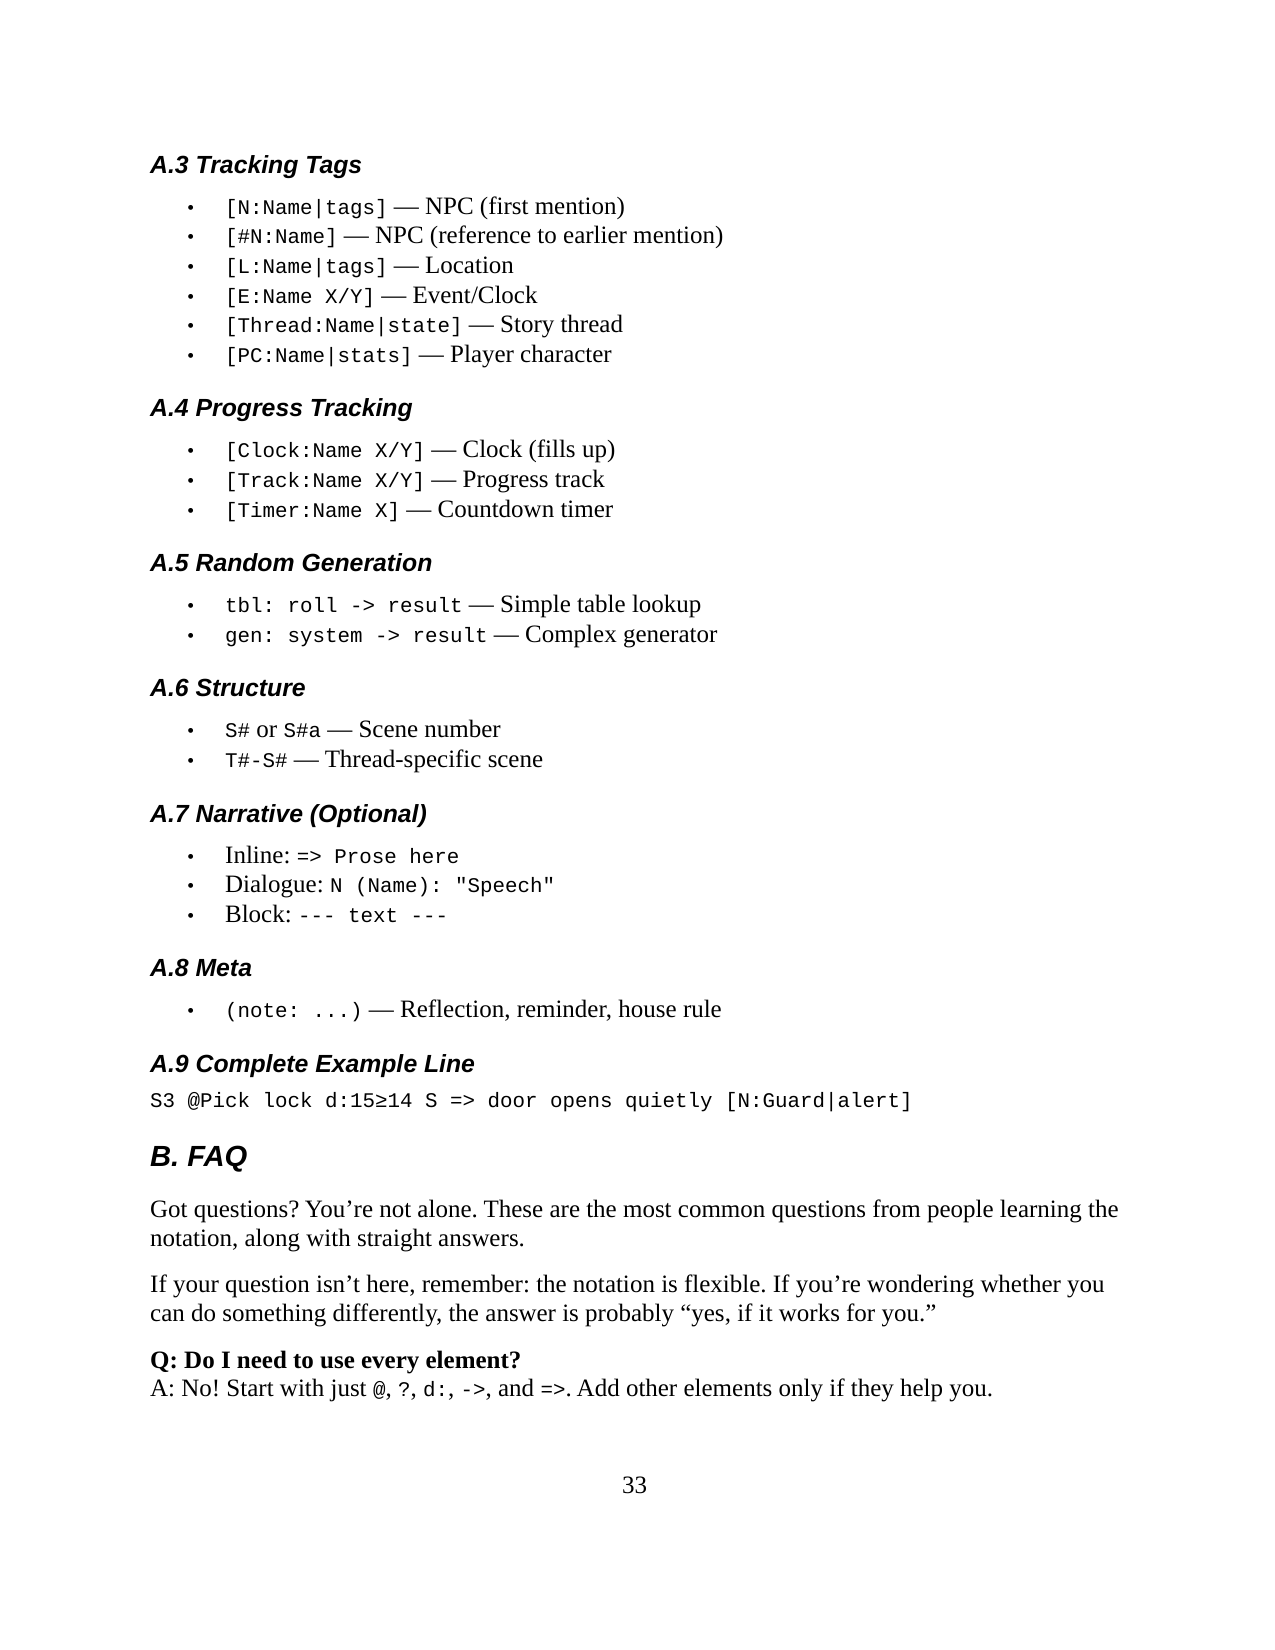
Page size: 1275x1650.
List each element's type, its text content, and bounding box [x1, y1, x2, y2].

text S3 @Pick lock d:15≥14 S => door opens quietly [N:Guard|alert] [150, 1090, 1125, 1114]
subtitle A.4 Progress Tracking [150, 393, 1125, 422]
list tbl: roll -> result — Simple table lookup [187, 589, 1125, 619]
subtitle A.3 Tracking Tags [150, 150, 1125, 178]
list [Timer:Name X] — Countdown timer [187, 494, 1125, 523]
list [Track:Name X/Y] — Progress track [187, 464, 1125, 494]
subtitle A.6 Structure [150, 673, 1125, 702]
subtitle A.5 Random Generation [150, 548, 1125, 577]
subtitle A.8 Meta [150, 953, 1125, 982]
list Inline: => Prose here [187, 840, 1125, 869]
text Got questions? You’re not alone. These are the most common questions from people learning the notation, along with straight answers. [150, 1194, 1125, 1251]
text Q: Do I need to use every element? A: No! Start with just @, ?, d:, ->, and =>. Add other elements only if they help you. [150, 1345, 1125, 1403]
list (note: ...) — Reflection, reminder, house rule [187, 994, 1125, 1024]
subtitle B. FAQ [150, 1139, 1125, 1172]
list [Thread:Name|state] — Story thread [187, 309, 1125, 339]
list [Clock:Name X/Y] — Clock (fills up) [187, 434, 1125, 464]
subtitle A.9 Complete Example Line [150, 1049, 1125, 1078]
list Block: --- text --- [187, 899, 1125, 928]
list [PC:Name|stats] — Player character [187, 339, 1125, 368]
list gen: system -> result — Complex generator [187, 619, 1125, 648]
subtitle A.7 Narrative (Optional) [150, 799, 1125, 827]
list Dialogue: N (Name): "Speech" [187, 869, 1125, 899]
list [#N:Name] — NPC (reference to earlier mention) [187, 221, 1125, 250]
list [L:Name|tags] — Location [187, 250, 1125, 280]
list S# or S#a — Scene number [187, 714, 1125, 744]
list T#-S# — Thread-specific scene [187, 744, 1125, 774]
text If your question isn’t here, remember: the notation is flexible. If you’re wondering whether you can do something differently, the answer is probably “yes, if it works for you.” [150, 1269, 1125, 1327]
list [N:Name|tags] — NPC (first mention) [187, 191, 1125, 221]
list [E:Name X/Y] — Event/Clock [187, 280, 1125, 309]
